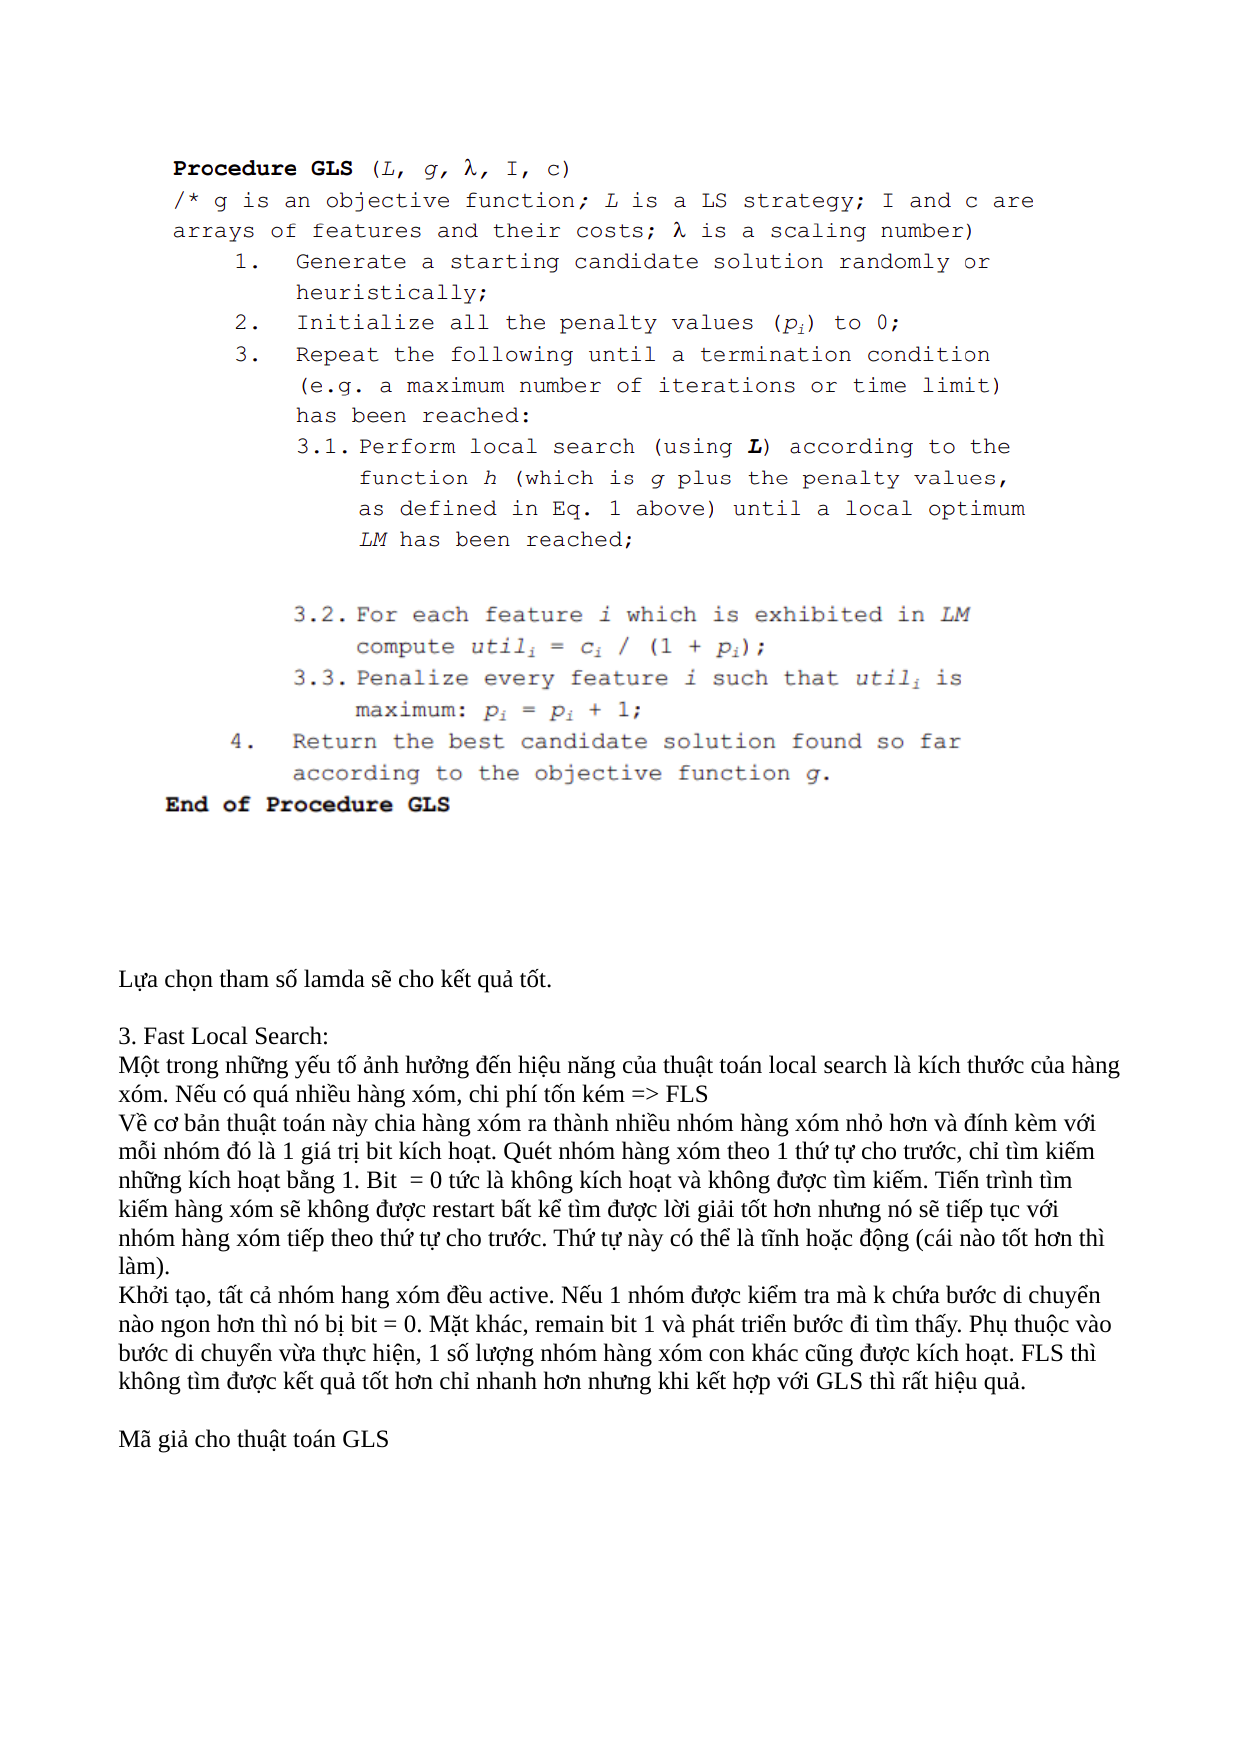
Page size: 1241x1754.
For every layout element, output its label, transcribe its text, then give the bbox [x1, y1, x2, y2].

text Lựa chọn tham số lamda sẽ cho kết quả tốt. [118, 964, 1122, 993]
picture [113, 140, 1133, 849]
text Về cơ bản thuật toán này chia hàng xóm ra thành nhiều nhóm hàng xóm nhỏ hơn và đính kèm với mỗi nhóm đó là 1 giá trị bit kích hoạt. Quét nhóm hàng xóm theo 1 thứ tự cho trước, chỉ tìm kiếm những kích hoạt bằng 1. Bit = 0 tức là không kích hoạt và không được tìm kiếm. Tiến trình tìm kiếm hàng xóm sẽ không được restart bất kể tìm được lời giải tốt hơn nhưng nó sẽ tiếp tục với nhóm hàng xóm tiếp theo thứ tự cho trước. Thứ tự này có thể là tĩnh hoặc động (cái nào tốt hơn thì làm). [118, 1108, 1122, 1280]
text Một trong những yếu tố ảnh hưởng đến hiệu năng của thuật toán local search là kích thước của hàng xóm. Nếu có quá nhiều hàng xóm, chi phí tốn kém => FLS [118, 1050, 1122, 1108]
text Khởi tạo, tất cả nhóm hang xóm đều active. Nếu 1 nhóm được kiểm tra mà k chứa bước di chuyển nào ngon hơn thì nó bị bit = 0. Mặt khác, remain bit 1 và phát triển bước đi tìm thấy. Phụ thuộc vào bước di chuyển vừa thực hiện, 1 số lượng nhóm hàng xóm con khác cũng được kích hoạt. FLS thì không tìm được kết quả tốt hơn chỉ nhanh hơn nhưng khi kết hợp với GLS thì rất hiệu quả. [118, 1280, 1122, 1395]
text 3. Fast Local Search: [118, 1021, 1122, 1050]
text Mã giả cho thuật toán GLS [118, 1424, 1122, 1453]
